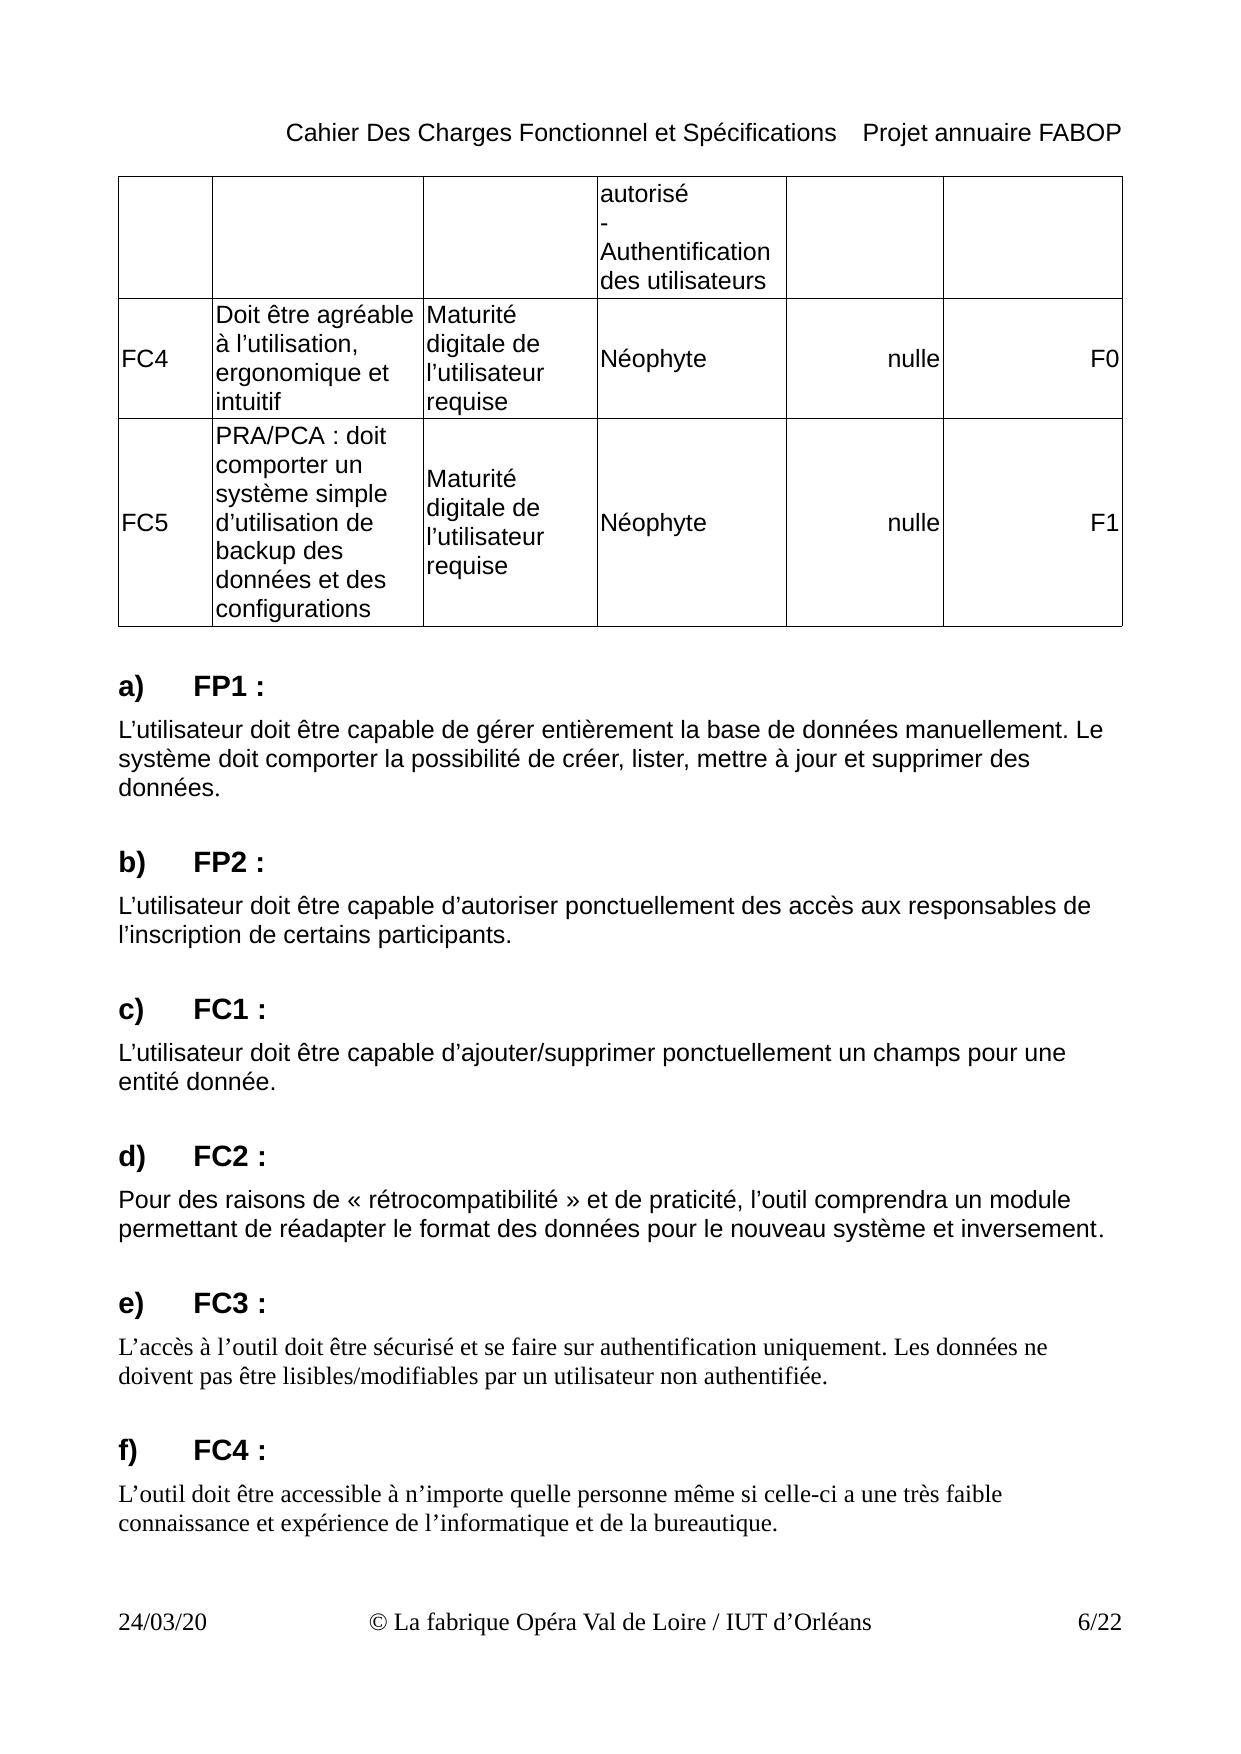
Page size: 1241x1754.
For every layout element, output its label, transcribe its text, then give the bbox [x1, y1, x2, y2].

subtitle FC3 : [118, 1286, 1122, 1320]
table_cell autorisé - Authentification des utilisateurs [598, 177, 786, 297]
text L’utilisateur doit être capable d’autoriser ponctuellement des accès aux responsables de l’inscription de certains participants. [118, 891, 1122, 949]
table_cell nulle [787, 419, 943, 626]
subtitle FP2 : [118, 845, 1122, 879]
table_cell [944, 177, 1122, 297]
subtitle FC2 : [118, 1139, 1122, 1173]
table_cell F0 [944, 299, 1122, 418]
table_cell [213, 177, 423, 297]
table_cell nulle [787, 299, 943, 418]
table_cell FC5 [119, 419, 212, 626]
table_cell PRA/PCA : doit comporter un système simple d’utilisation de backup des données et des configurations [213, 419, 423, 626]
text L’accès à l’outil doit être sécurisé et se faire sur authentification uniquement. Les données ne doivent pas être lisibles/modifiables par un utilisateur non authentifiée. [118, 1332, 1122, 1390]
table_cell [424, 177, 597, 297]
subtitle FC1 : [118, 992, 1122, 1026]
subtitle FC4 : [118, 1433, 1122, 1467]
table_cell FC4 [119, 299, 212, 418]
table_cell [787, 177, 943, 297]
text Pour des raisons de « rétrocompatibilité » et de praticité, l’outil comprendra un module permettant de réadapter le format des données pour le nouveau système et inversement. [118, 1185, 1122, 1243]
text L’outil doit être accessible à n’importe quelle personne même si celle-ci a une très faible connaissance et expérience de l’informatique et de la bureautique. [118, 1479, 1122, 1537]
table_cell Maturité digitale de l’utilisateur requise [424, 419, 597, 626]
table_cell Maturité digitale de l’utilisateur requise [424, 299, 597, 418]
table_cell [119, 177, 212, 297]
text L’utilisateur doit être capable de gérer entièrement la base de données manuellement. Le système doit comporter la possibilité de créer, lister, mettre à jour et supprimer des données. [118, 715, 1122, 802]
table_cell Néophyte [598, 299, 786, 418]
table_cell Doit être agréable à l’utilisation, ergonomique et intuitif [213, 299, 423, 418]
text L’utilisateur doit être capable d’ajouter/supprimer ponctuellement un champs pour une entité donnée. [118, 1038, 1122, 1096]
table_cell Néophyte [598, 419, 786, 626]
subtitle FP1 : [118, 669, 1122, 703]
table_cell F1 [944, 419, 1122, 626]
